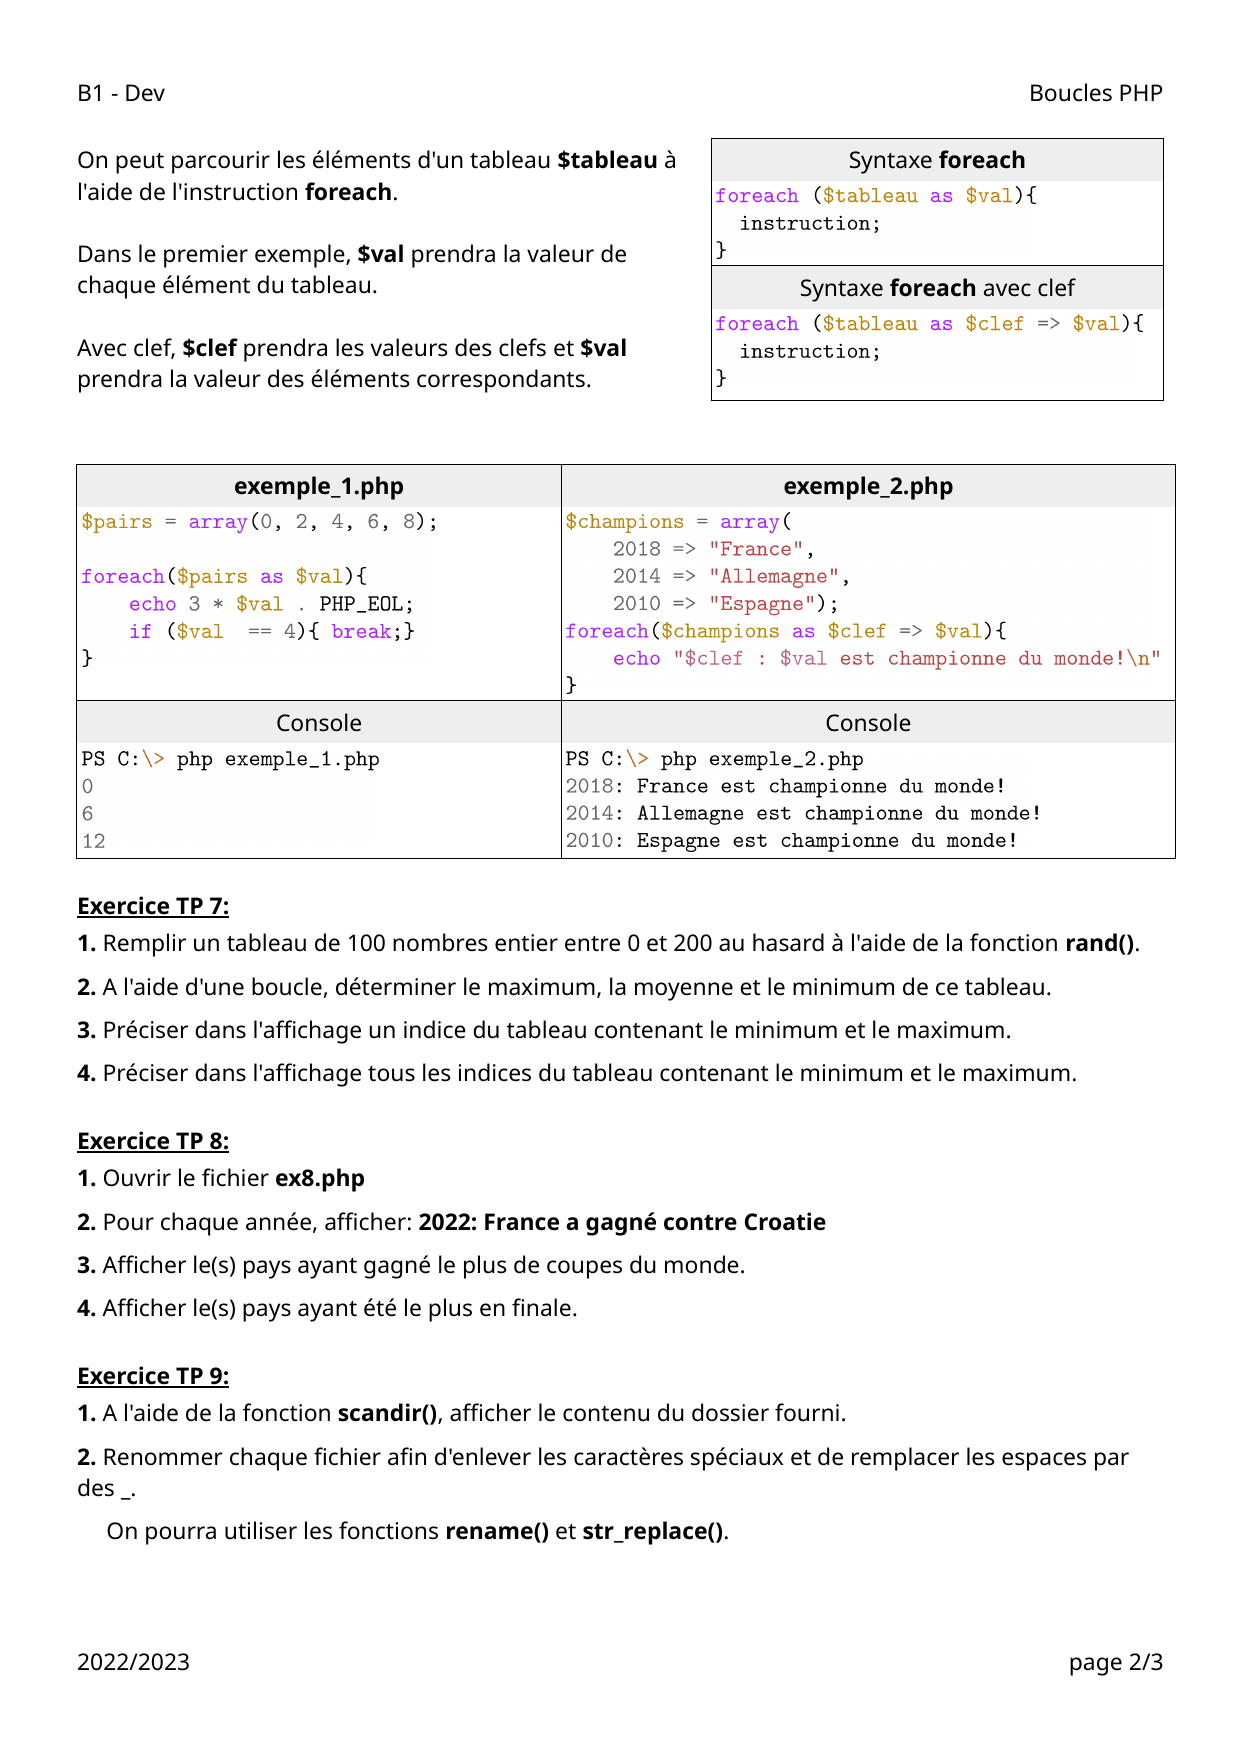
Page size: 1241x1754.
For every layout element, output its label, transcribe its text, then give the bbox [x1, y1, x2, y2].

table_cell [562, 507, 1175, 700]
text 1. Remplir un tableau de 100 nombres entier entre 0 et 200 au hasard à l'aide de la fonction rand(). [77, 927, 1163, 958]
text 2. A l'aide d'une boucle, déterminer le maximum, la moyenne et le minimum de ce tableau. [77, 970, 1163, 1002]
table_header Syntaxe foreach [712, 139, 1163, 181]
table_cell Console [77, 701, 561, 743]
table_header exemple_1.php [77, 465, 561, 507]
picture [716, 186, 1036, 259]
text 4. Préciser dans l'affichage tous les indices du tableau contenant le minimum et le maximum. [77, 1057, 1163, 1088]
text 2. Renommer chaque fichier afin d'enlever les caractères spéciaux et de remplacer les espaces par des _. [77, 1440, 1163, 1503]
text 4. Afficher le(s) pays ayant été le plus en finale. [77, 1292, 1163, 1323]
table_header exemple_2.php [562, 465, 1175, 507]
text 3. Préciser dans l'affichage un indice du tableau contenant le minimum et le maximum. [77, 1013, 1163, 1045]
table_cell [712, 181, 1163, 265]
picture [82, 749, 379, 848]
picture [716, 314, 1143, 387]
text 1. Ouvrir le fichier ex8.php [77, 1162, 1163, 1193]
table_header On peut parcourir les éléments d'un tableau $tableau à l'aide de l'instruction foreach. Dans le premier exemple, $val prendra la valeur de chaque élément du tableau. Avec clef, $clef prendra les valeurs des clefs et $val prendra la valeur des éléments correspondants. [77, 138, 711, 400]
table_cell Console [562, 701, 1175, 743]
picture [82, 512, 435, 667]
picture [566, 749, 1038, 852]
table_cell [77, 744, 561, 858]
table_cell Syntaxe foreach avec clef [712, 266, 1163, 309]
table_cell [562, 744, 1175, 858]
picture [566, 512, 1159, 694]
table_cell [712, 309, 1163, 400]
text Exercice TP 8: [77, 1125, 1163, 1156]
text 3. Afficher le(s) pays ayant gagné le plus de coupes du monde. [77, 1248, 1163, 1280]
text 2. Pour chaque année, afficher: 2022: France a gagné contre Croatie [77, 1205, 1163, 1237]
table_cell [77, 507, 561, 700]
text 1. A l'aide de la fonction scandir(), afficher le contenu du dossier fourni. [77, 1397, 1163, 1428]
text Exercice TP 9: [77, 1360, 1163, 1391]
text On pourra utiliser les fonctions rename() et str_replace(). [106, 1515, 1163, 1546]
text Exercice TP 7: [77, 890, 1163, 921]
